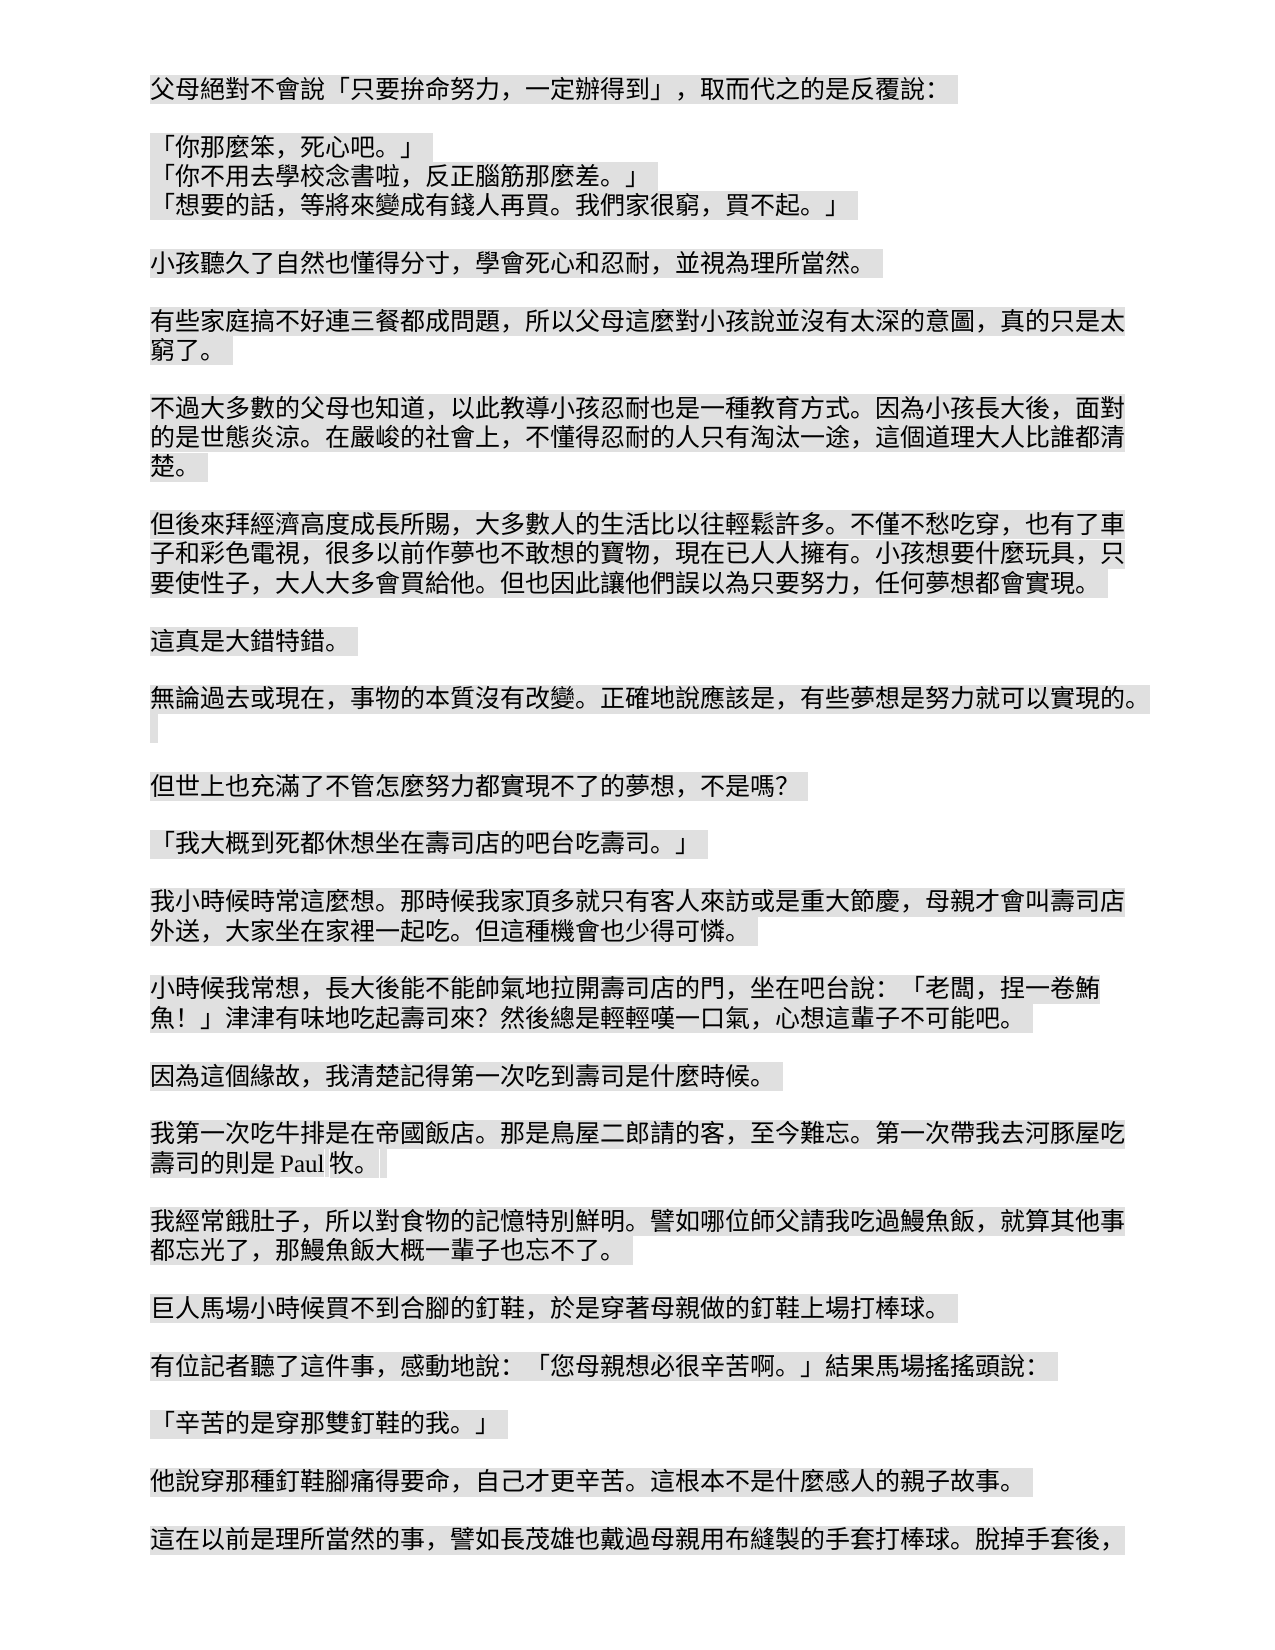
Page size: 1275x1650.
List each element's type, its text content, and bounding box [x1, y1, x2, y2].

text 不知道你在講哪篇，不過卻讓我剛好看到我喜歡的北野武，寫得非常好，很動人。 倘若世上沒有藝術，沒有那些知道怎麼用音符、線條和文字說故事的人，生命恐怕會活得很絕望。 故事抗拒了地心引力，給了我們一種美好的錯覺與幻想。 陳真 =================== https://goo.gl/k8MUx5 在嚴峻的社會中，學會死心跟忍耐！北野武：人生而不平等，再怎麼努力也沒用 商周 2017.09.28 在嚴峻的社會中，學會死心跟忍耐！北野武：人生而不平等，再怎麼努力也沒用 導演 北野武。(照片來源：Dreamstime) 人生而不平等，再怎麼努力也沒用 記憶中，我幾乎沒有和父親好好說過話。 前面也提過他是個典型的下町職人，每天一早確實去上工，回家時一定爛醉如泥。 孩提時代，我只要發現父親回到玄關，就急急忙忙窩進棉被裡。過了一會兒，就會聽到他和老媽怒氣沖沖的吵架聲。我不想聽這種聲音，於是用棉被矇著頭，塞住耳朵睡覺。這種吵架戲碼天天都在上演。 現在老爸和老媽都已過世。如果他們從另一個世界打電話來，或許會向我抗議：「哪有每天吵架！」 不，老爸不會打電話來。 如今回想起來，我感觸很深。 譬如老爸真的很認真地做刷油漆的工作。 現在我在下町那一帶的酒館，看到下工的工人獨自喝酒，不知為何總覺得很酷。可能是想起我老爸吧。 老爸的生活就像用三角規畫線，每天只在家裡、工地和酒館轉來轉去，所以當老媽說：「去叫你爸回來。」我只要循著這個路線倒過來走，就能輕易找到。他總是在酒館裡自斟自飲，那身影深深映在我的腦海。 說來也不是什麼特別的事，如今的我變得和老爸很像。 我也把小孩的教育交給孩子的媽，很少跟孩子們談話。 還有一回神，我居然也畫起畫來了。或許有人認為畫家和油漆匠不同，但其實差不多，英文都叫「painter」。 什麼親子感情和睦，我覺得太矯情了，很讓人受不了。當父親的就是要叼著菸，一臉凶相才剛剛好。 我是不懂什麼「愛家的好爸爸」，但自從理想父親的形象變成「總是面帶笑容、很懂小孩的心思、識相明理」，教育就變得很奇怪。 小孩的心思這種東西，只要是大人都會懂吧。畢竟每個大人都當過小孩。可是就算能明白小孩的心思，當父親的還是必須教導小孩，不行的事就是不行。 可是現在不教這種事的「識相父親」太多了。當父親的怎麼可以討好小孩？這到頭來就只是在裝可愛吧。 父親大可以成為小孩生命中的第一個阻礙者。 當父親的不可以怕被小孩討厭。 中學時，我家附近有一所有錢人家小孩就讀的私立中學。 那裡的學生腦筋當然好，也很受女生歡迎，連制服都很帥氣。去那裡比賽棒球時，我們又笨又窮，穿著更是寒酸土俗。從兩隊在球場上互相行禮致意開始，我們就只能垂頭喪氣，就連最重要的棒球賽都因為比數差距過大而被提前結束。那所私立中學的棒球也強得不得了。 沒有一項能贏得過，徹底被打趴在地。 我在那時就深深領悟到，「人生而平等」是天大的謊言。 像我家那一帶，要是有小孩說：「我長大想當醫生。」父母就會說：「不可能啦，因為你很笨！」若是要求：「我要新的棒球手套。」父母就會說：「別傻了，我們家這麼窮。」然後話題就結束了。幾乎所有事都被以「笨」和「窮」解決。 父母絕對不會說「只要拚命努力，一定辦得到」，取而代之的是反覆說： 「你那麼笨，死心吧。」 「你不用去學校念書啦，反正腦筋那麼差。」 「想要的話，等將來變成有錢人再買。我們家很窮，買不起。」 小孩聽久了自然也懂得分寸，學會死心和忍耐，並視為理所當然。 有些家庭搞不好連三餐都成問題，所以父母這麼對小孩說並沒有太深的意圖，真的只是太窮了。 不過大多數的父母也知道，以此教導小孩忍耐也是一種教育方式。因為小孩長大後，面對的是世態炎涼。在嚴峻的社會上，不懂得忍耐的人只有淘汰一途，這個道理大人比誰都清楚。 但後來拜經濟高度成長所賜，大多數人的生活比以往輕鬆許多。不僅不愁吃穿，也有了車子和彩色電視，很多以前作夢也不敢想的寶物，現在已人人擁有。小孩想要什麼玩具，只要使性子，大人大多會買給他。但也因此讓他們誤以為只要努力，任何夢想都會實現。 這真是大錯特錯。 無論過去或現在，事物的本質沒有改變。正確地說應該是，有些夢想是努力就可以實現的。 但世上也充滿了不管怎麼努力都實現不了的夢想，不是嗎？ 「我大概到死都休想坐在壽司店的吧台吃壽司。」 我小時候時常這麼想。那時候我家頂多就只有客人來訪或是重大節慶，母親才會叫壽司店外送，大家坐在家裡一起吃。但這種機會也少得可憐。 小時候我常想，長大後能不能帥氣地拉開壽司店的門，坐在吧台說：「老闆，捏一卷鮪魚！」津津有味地吃起壽司來？然後總是輕輕嘆一口氣，心想這輩子不可能吧。 因為這個緣故，我清楚記得第一次吃到壽司是什麼時候。 我第一次吃牛排是在帝國飯店。那是鳥屋二郎請的客，至今難忘。第一次帶我去河豚屋吃壽司的則是Paul牧。 我經常餓肚子，所以對食物的記憶特別鮮明。譬如哪位師父請我吃過鰻魚飯，就算其他事都忘光了，那鰻魚飯大概一輩子也忘不了。 巨人馬場小時候買不到合腳的釘鞋，於是穿著母親做的釘鞋上場打棒球。 有位記者聽了這件事，感動地說：「您母親想必很辛苦啊。」結果馬場搖搖頭說： 「辛苦的是穿那雙釘鞋的我。」 他說穿那種釘鞋腳痛得要命，自己才更辛苦。這根本不是什麼感人的親子故事。 這在以前是理所當然的事，譬如長茂雄也戴過母親用布縫製的手套打棒球。脫掉手套後，他的手想必腫得像手套一樣大吧。 現今的小孩長大後，會有以前一無所有的辛酸回憶嗎？他們可能會說： 「以前想要什麼身邊都有，所以我不知道該怎麼活下去。」 我小時候缺東缺西，幾乎一無所有。想要的得不到是理所當然的事。但也因此，得到時的那股喜悅，真是無法以言語形容。 我小時候的喜悅幾乎都是由這種死心般的嚮往，和到手時的快樂建構起來的。 現在的小孩有這種東西嗎？ 如此一想，覺得真是不可思議。 是新款手機呢？還是得不到手的電視遊樂器？ 現在很少有東西到不了手，因此人們才那麼愛排隊吧。為了一碗拉麵竟然排了一兩小時，我實在難以置信。不過排隊的本身或許就是目的。 我兒時感受到的那種整個世界一片亮白閃耀的喜悅，現在的小孩可曾體會過？ 以前沒有超商，所以點心就是飯糰。 「我餓了。」 只要這麼說，母親就會用冷飯幫我做飯糰，還吊胃口地說： 「裡面包的什麼呢？」 因為家裡很窮，包的不會是什麼好料。八成是梅乾或味噌，再來頂多就是昨晚鹹魚乾切下的碎片。但因為是小孩，所以被母親這麼一說，我也好奇起來，帶著興奮的心情吃飯糰。 可是不管再怎麼吃，裡面什麼都沒有出現。 「什麼嘛，根本什麼都沒放嘛。」 我抬眼看母親，母親哈哈大笑。 這在以前就是一種親子遊戲。透過這件事，即使只是一個飯糰，小孩也能從中感受到母親捏飯糰的辛勞。無論如何都不會說愛是用錢買得到的。 現代人都買超商的東西給小孩吃，於是超商取代了母親的角色，有超商就夠了。 坐在超商前的小孩都是這樣的吧。對他們而言，超商就是母親，而停車場就是全家和樂團聚的地方吧。 現在的超商說不定也賣「愛」。 書籍簡介 全思考：吧台旁說人生 作者： 北野武 譯者：陳系美 出版社：新經典文化 出版日期：2017/08/30 北野武 一九四七年生於東京都，以相聲搭檔「Two Beat」風靡一時，之後除了主持電視節目與廣播節目，更在電影與出版界擁有全國性知名度。其執導的電影《花火》榮獲一九九七年威尼斯國際影展金獅獎，獲得世界性的肯定。二○一二年執導的《極道非惡2》更創下驚人票房記錄，引起社會廣泛討論。著有《超思考》《愚蠢的架構》（暫譯）等書。 [150, 75, 1125, 1555]
